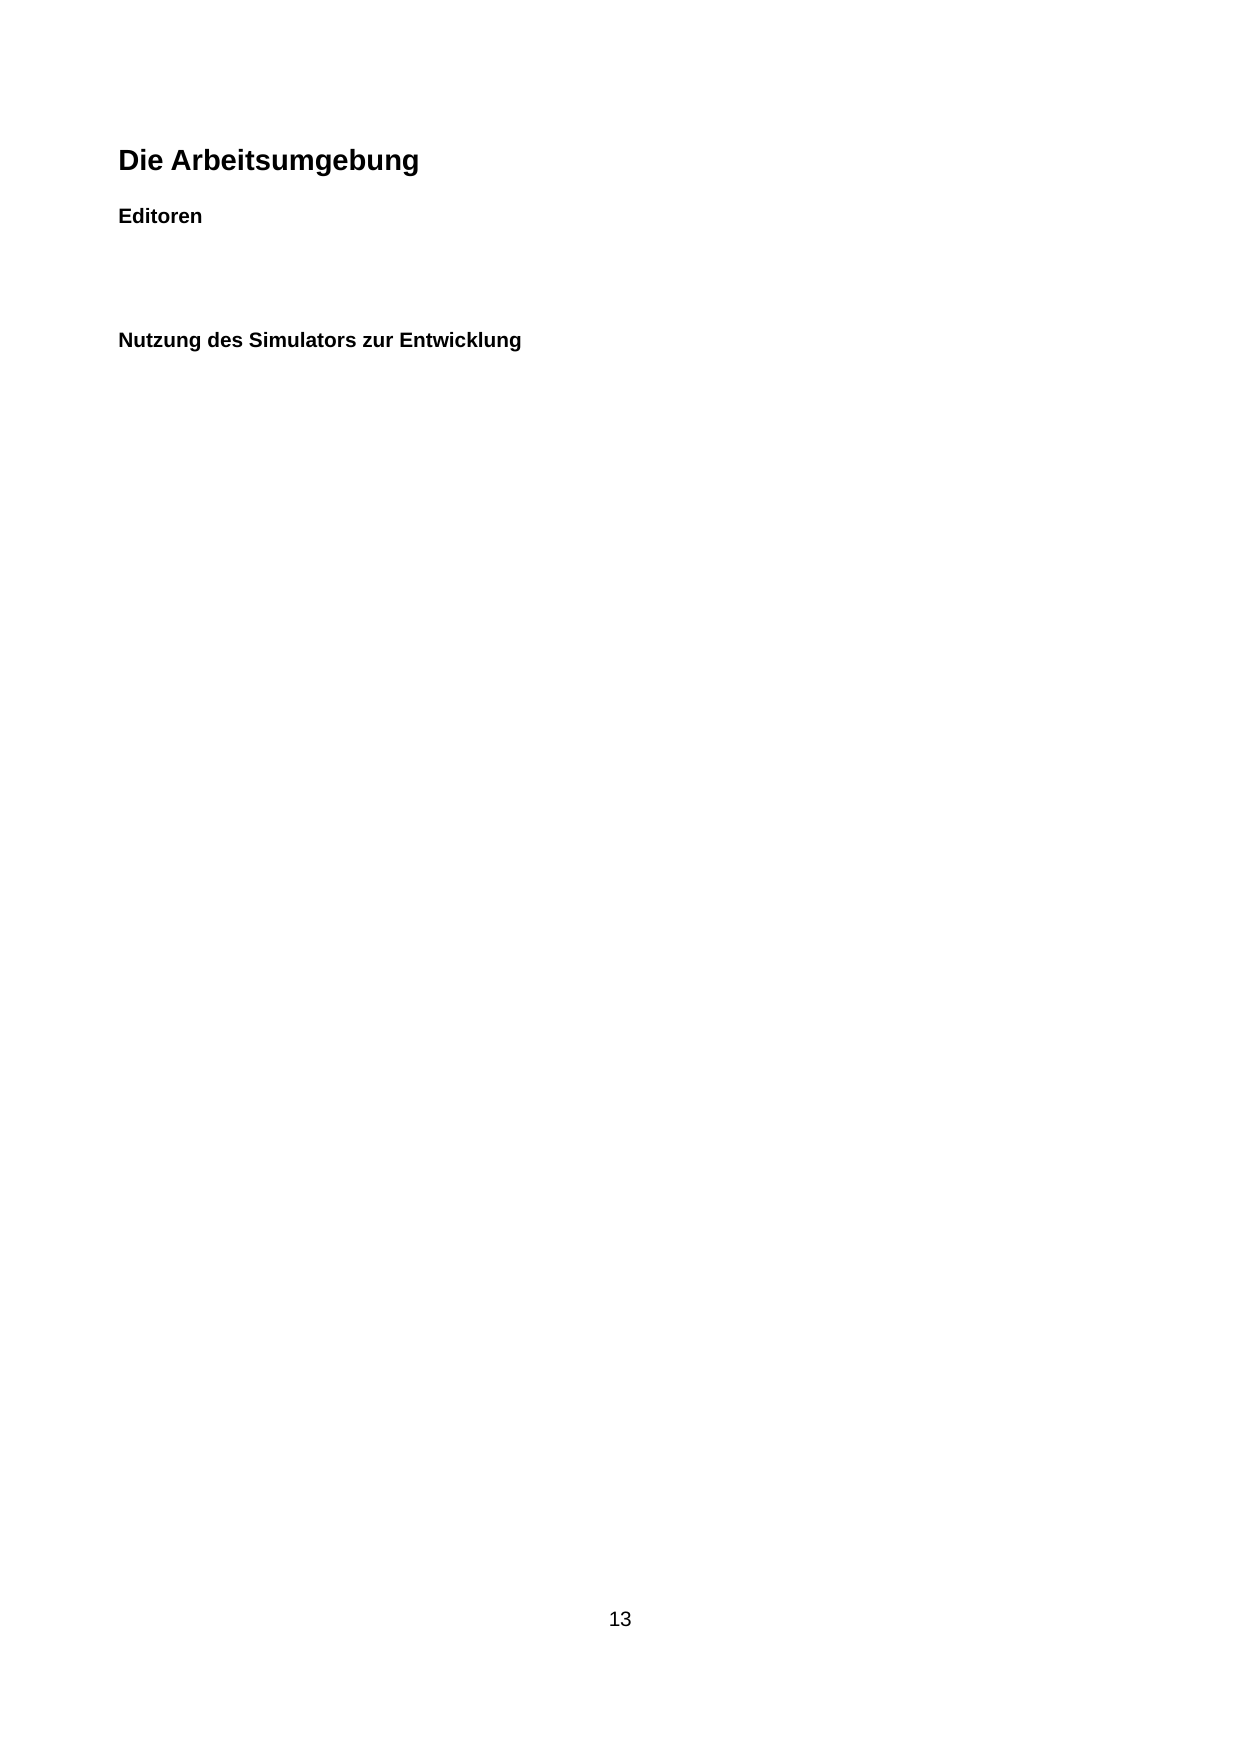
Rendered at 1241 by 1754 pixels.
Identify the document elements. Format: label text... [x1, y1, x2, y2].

subtitle Editoren [118, 204, 1122, 228]
subtitle Die Arbeitsumgebung [118, 143, 1122, 177]
subtitle Nutzung des Simulators zur Entwicklung [118, 328, 1122, 352]
